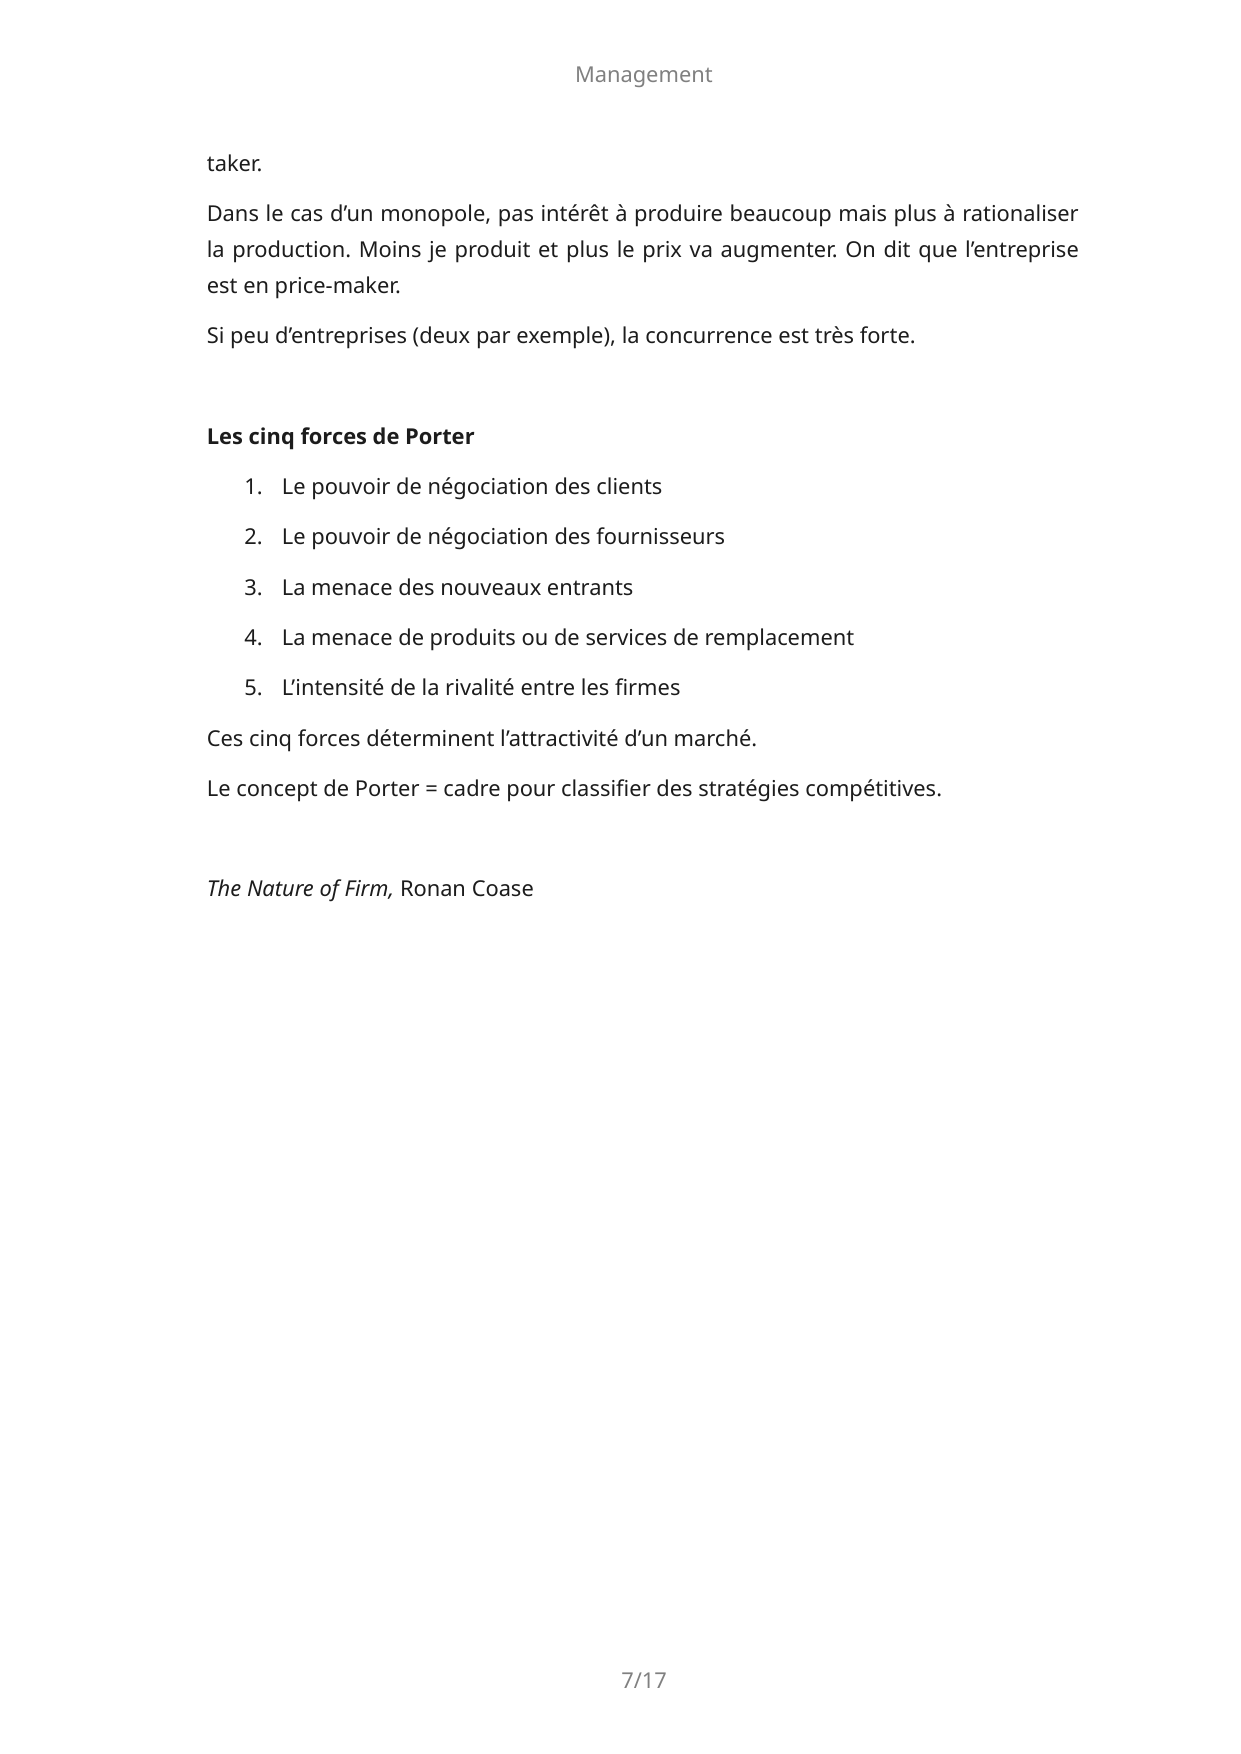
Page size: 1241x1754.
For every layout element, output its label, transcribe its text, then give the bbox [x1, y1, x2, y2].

list La menace des nouveaux entrants [244, 572, 1081, 601]
list L’intensité de la rivalité entre les firmes [244, 672, 1081, 702]
list Le pouvoir de négociation des fournisseurs [244, 521, 1081, 551]
text taker. [207, 148, 1081, 178]
text Si peu d’entreprises (deux par exemple), la concurrence est très forte. [207, 320, 1081, 350]
text Ces cinq forces déterminent l’attractivité d’un marché. [207, 722, 1081, 752]
list La menace de produits ou de services de remplacement [244, 622, 1081, 652]
text The Nature of Firm, Ronan Coase [207, 873, 1081, 903]
text Dans le cas d’un monopole, pas intérêt à produire beaucoup mais plus à rationaliser la production. Moins je produit et plus le prix va augmenter. On dit que l’entreprise est en price-maker. [207, 198, 1081, 299]
text Les cinq forces de Porter [207, 421, 1081, 450]
list Le pouvoir de négociation des clients [244, 471, 1081, 501]
text Le concept de Porter = cadre pour classifier des stratégies compétitives. [207, 773, 1081, 803]
